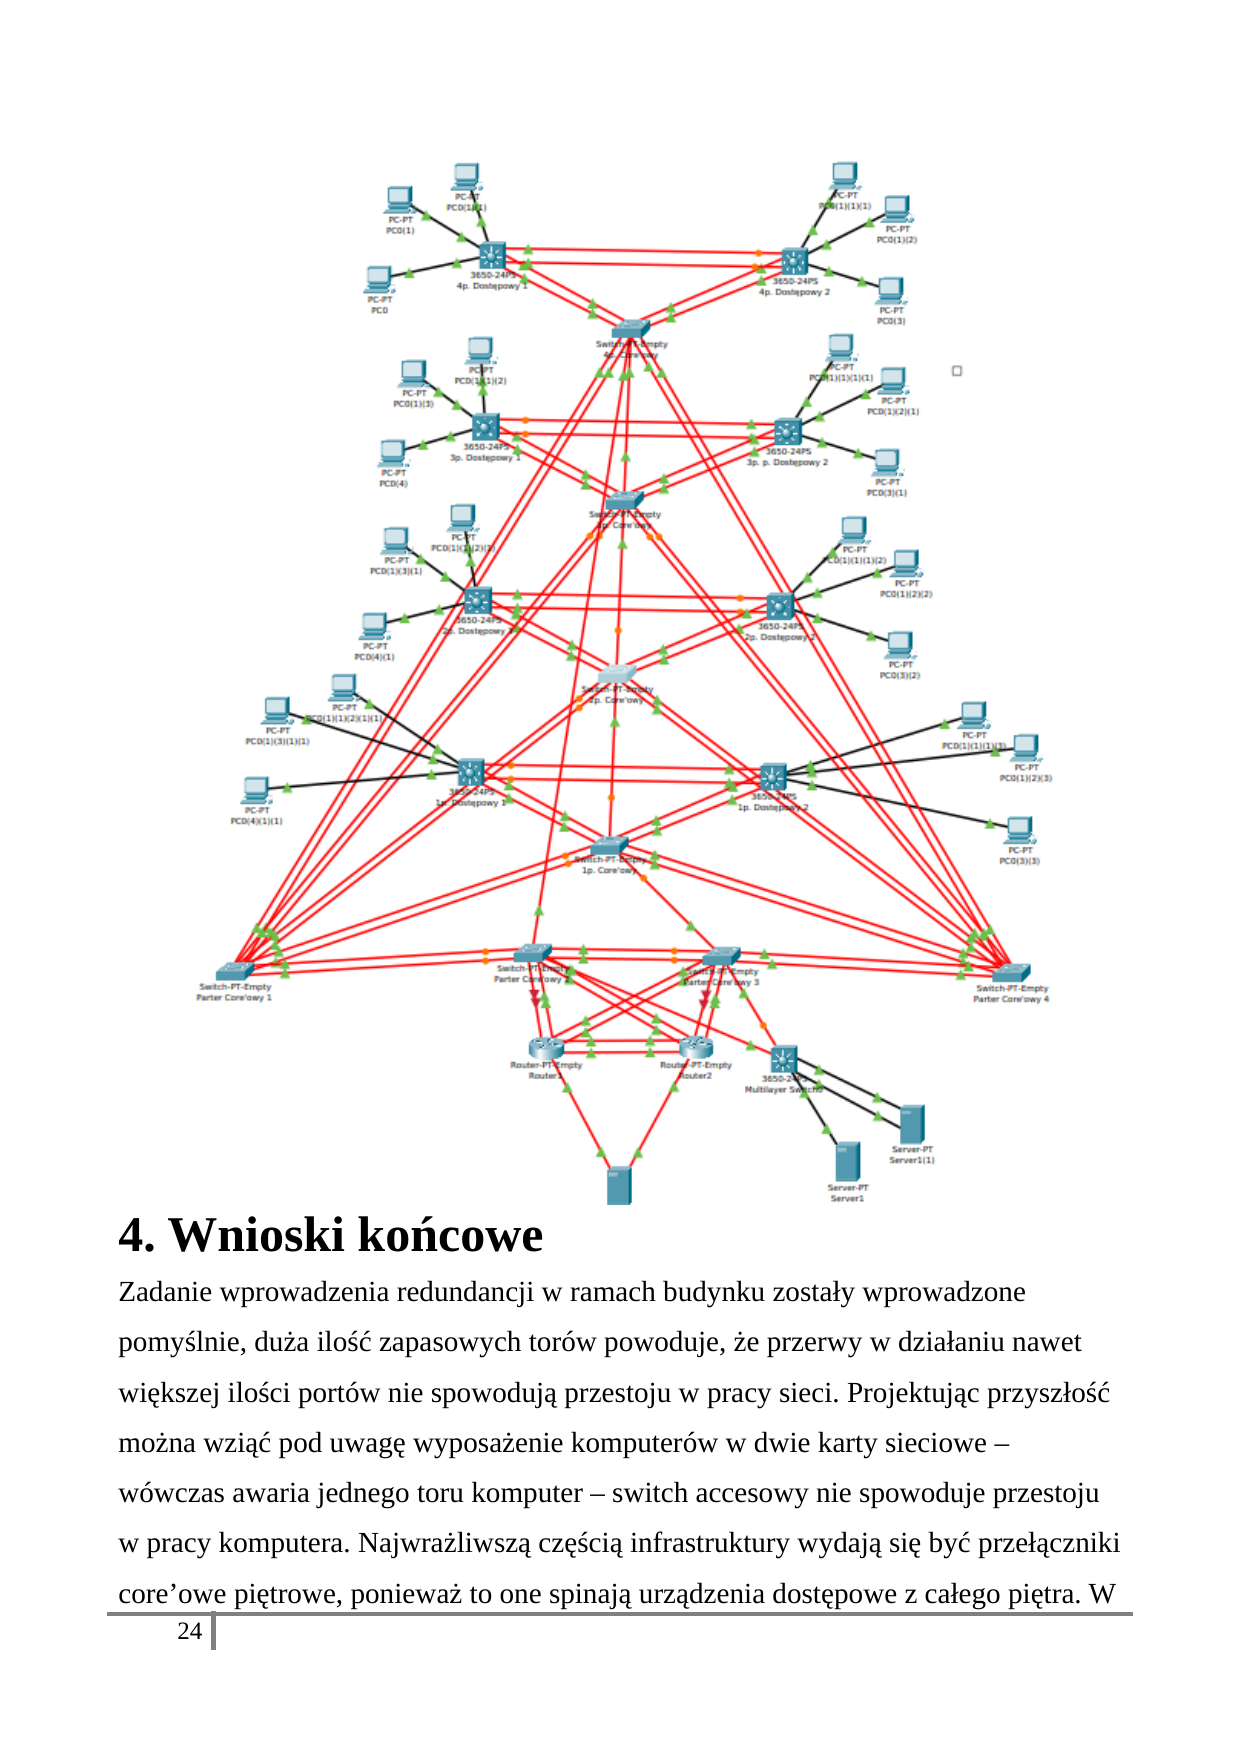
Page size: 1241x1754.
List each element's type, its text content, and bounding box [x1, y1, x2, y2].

subtitle 4. Wnioski końcowe [118, 1205, 1122, 1262]
text Ilustracja 7: Cała topologia razem z serwerem DHCP i serwerem symulującym WAN; [118, 86, 1122, 105]
text Zadanie wprowadzenia redundancji w ramach budynku zostały wprowadzone pomyślnie, duża ilość zapasowych torów powoduje, że przerwy w działaniu nawet większej ilości portów nie spowodują przestoju w pracy sieci. Projektując przyszłość można wziąć pod uwagę wyposażenie komputerów w dwie karty sieciowe – wówczas awaria jednego toru komputer – switch accesowy nie spowoduje przestoju w pracy komputera. Najwrażliwszą częścią infrastruktury wydają się być przełączniki core’owe piętrowe, ponieważ to one spinają urządzenia dostępowe z całego piętra. W [118, 1274, 1122, 1609]
